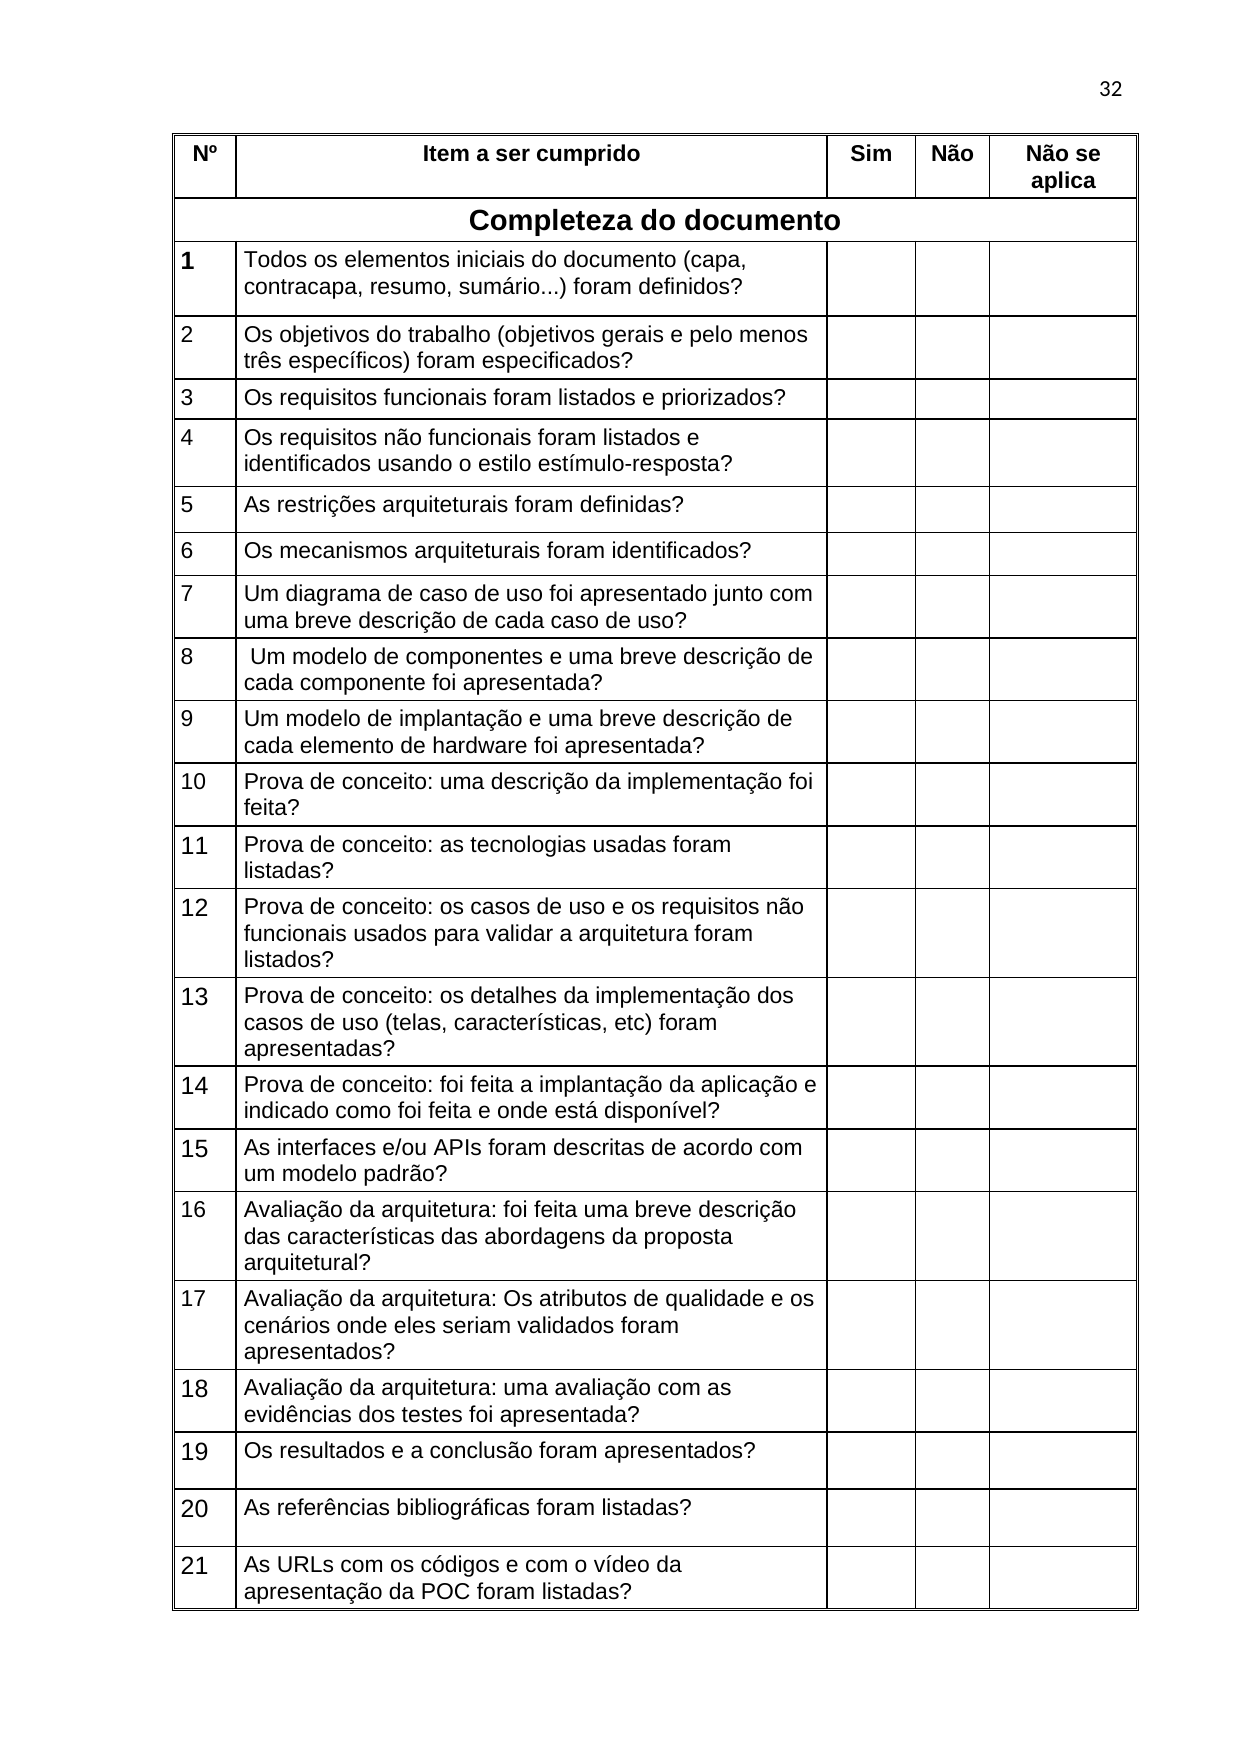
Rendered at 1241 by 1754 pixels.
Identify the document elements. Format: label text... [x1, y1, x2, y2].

table_cell [990, 1370, 1136, 1431]
table_cell Completeza do documento [175, 199, 1136, 241]
table_cell [175, 576, 235, 637]
table_cell [828, 380, 915, 418]
table_cell [175, 1281, 235, 1368]
table_cell [175, 533, 235, 574]
table_cell [828, 1490, 915, 1546]
table_header Não [916, 136, 989, 197]
table_header Não se aplica [990, 136, 1136, 197]
table_cell Os resultados e a conclusão foram apresentados? [237, 1433, 826, 1488]
table_cell [175, 1192, 235, 1279]
table_cell [990, 827, 1136, 887]
table_cell Os requisitos funcionais foram listados e priorizados? [237, 380, 826, 418]
table_cell [990, 1192, 1136, 1279]
table_cell [990, 701, 1136, 762]
table_cell [916, 1130, 989, 1191]
table_cell [916, 533, 989, 574]
table_cell [828, 1067, 915, 1128]
table_cell [990, 380, 1136, 418]
table_cell [916, 1547, 989, 1608]
table_cell Prova de conceito: as tecnologias usadas foram listadas? [237, 827, 826, 887]
table_cell [828, 978, 915, 1065]
table_cell Um modelo de componentes e uma breve descrição de cada componente foi apresentada? [237, 639, 826, 700]
table_cell [990, 242, 1136, 315]
table_cell Os requisitos não funcionais foram listados e identificados usando o estilo estímulo-resposta? [237, 420, 826, 486]
table_cell [828, 889, 915, 976]
table_cell [916, 1490, 989, 1546]
table_cell [175, 487, 235, 532]
table_cell [916, 889, 989, 976]
table_cell [175, 701, 235, 762]
table_cell [990, 889, 1136, 976]
table_cell [990, 487, 1136, 532]
table_cell [828, 533, 915, 574]
table_cell [175, 889, 235, 976]
table_cell [990, 317, 1136, 378]
table_header Nº [175, 136, 235, 197]
table_cell [175, 1130, 235, 1191]
table_cell As referências bibliográficas foram listadas? [237, 1490, 826, 1546]
table_cell [828, 827, 915, 887]
table_cell [828, 1370, 915, 1431]
table_cell Avaliação da arquitetura: Os atributos de qualidade e os cenários onde eles seriam validados foram apresentados? [237, 1281, 826, 1368]
table_cell [828, 1547, 915, 1608]
table_cell [990, 1490, 1136, 1546]
table_cell Prova de conceito: os detalhes da implementação dos casos de uso (telas, características, etc) foram apresentadas? [237, 978, 826, 1065]
table_cell [828, 701, 915, 762]
table_cell Um modelo de implantação e uma breve descrição de cada elemento de hardware foi apresentada? [237, 701, 826, 762]
table_cell [916, 639, 989, 700]
table_cell Avaliação da arquitetura: foi feita uma breve descrição das características das abordagens da proposta arquitetural? [237, 1192, 826, 1279]
table_cell As URLs com os códigos e com o vídeo da apresentação da POC foram listadas? [237, 1547, 826, 1608]
table_cell [990, 1067, 1136, 1128]
table_cell [916, 487, 989, 532]
table_cell [916, 317, 989, 378]
table_cell [828, 1433, 915, 1488]
table_cell [828, 1192, 915, 1279]
table_cell Um diagrama de caso de uso foi apresentado junto com uma breve descrição de cada caso de uso? [237, 576, 826, 637]
table_cell [828, 1130, 915, 1191]
table_cell [916, 576, 989, 637]
table_cell Prova de conceito: uma descrição da implementação foi feita? [237, 764, 826, 825]
table_cell [916, 764, 989, 825]
table_cell [175, 639, 235, 700]
table_cell [990, 1281, 1136, 1368]
table_cell [916, 1281, 989, 1368]
table_cell Os mecanismos arquiteturais foram identificados? [237, 533, 826, 574]
table_cell [916, 701, 989, 762]
table_cell [828, 576, 915, 637]
table_cell [175, 380, 235, 418]
table_cell [175, 1490, 235, 1546]
table_cell [916, 978, 989, 1065]
table_cell [990, 576, 1136, 637]
table_cell [916, 827, 989, 887]
table_cell [990, 1130, 1136, 1191]
table_cell [828, 487, 915, 532]
table_cell [990, 978, 1136, 1065]
table_cell [828, 639, 915, 700]
table_cell [916, 1370, 989, 1431]
table_cell [990, 639, 1136, 700]
table_cell Prova de conceito: os casos de uso e os requisitos não funcionais usados para validar a arquitetura foram listados? [237, 889, 826, 976]
table_header Sim [828, 136, 915, 197]
table_cell Todos os elementos iniciais do documento (capa, contracapa, resumo, sumário...) foram definidos? [237, 242, 826, 315]
table_cell [990, 1547, 1136, 1608]
table_cell [828, 420, 915, 486]
table_cell As interfaces e/ou APIs foram descritas de acordo com um modelo padrão? [237, 1130, 826, 1191]
table_cell [916, 1433, 989, 1488]
table_cell [175, 1547, 235, 1608]
table_header Item a ser cumprido [237, 136, 826, 197]
table_cell Avaliação da arquitetura: uma avaliação com as evidências dos testes foi apresentada? [237, 1370, 826, 1431]
table_cell [916, 1067, 989, 1128]
table_cell [828, 1281, 915, 1368]
table_cell [175, 420, 235, 486]
table_cell [175, 1433, 235, 1488]
table_cell [916, 242, 989, 315]
table_cell [990, 1433, 1136, 1488]
table_cell [828, 242, 915, 315]
table_cell [175, 242, 235, 315]
table_cell As restrições arquiteturais foram definidas? [237, 487, 826, 532]
table_cell [828, 317, 915, 378]
table_cell [175, 764, 235, 825]
table_cell Os objetivos do trabalho (objetivos gerais e pelo menos três específicos) foram especificados? [237, 317, 826, 378]
table_cell [990, 533, 1136, 574]
table_cell [916, 380, 989, 418]
table_cell [175, 827, 235, 887]
table_cell [990, 420, 1136, 486]
table_cell [175, 1370, 235, 1431]
table_cell [990, 764, 1136, 825]
table_cell [828, 764, 915, 825]
table_cell [175, 317, 235, 378]
table_cell [916, 1192, 989, 1279]
table_cell [175, 1067, 235, 1128]
table_cell [175, 978, 235, 1065]
table_cell Prova de conceito: foi feita a implantação da aplicação e indicado como foi feita e onde está disponível? [237, 1067, 826, 1128]
table_cell [916, 420, 989, 486]
